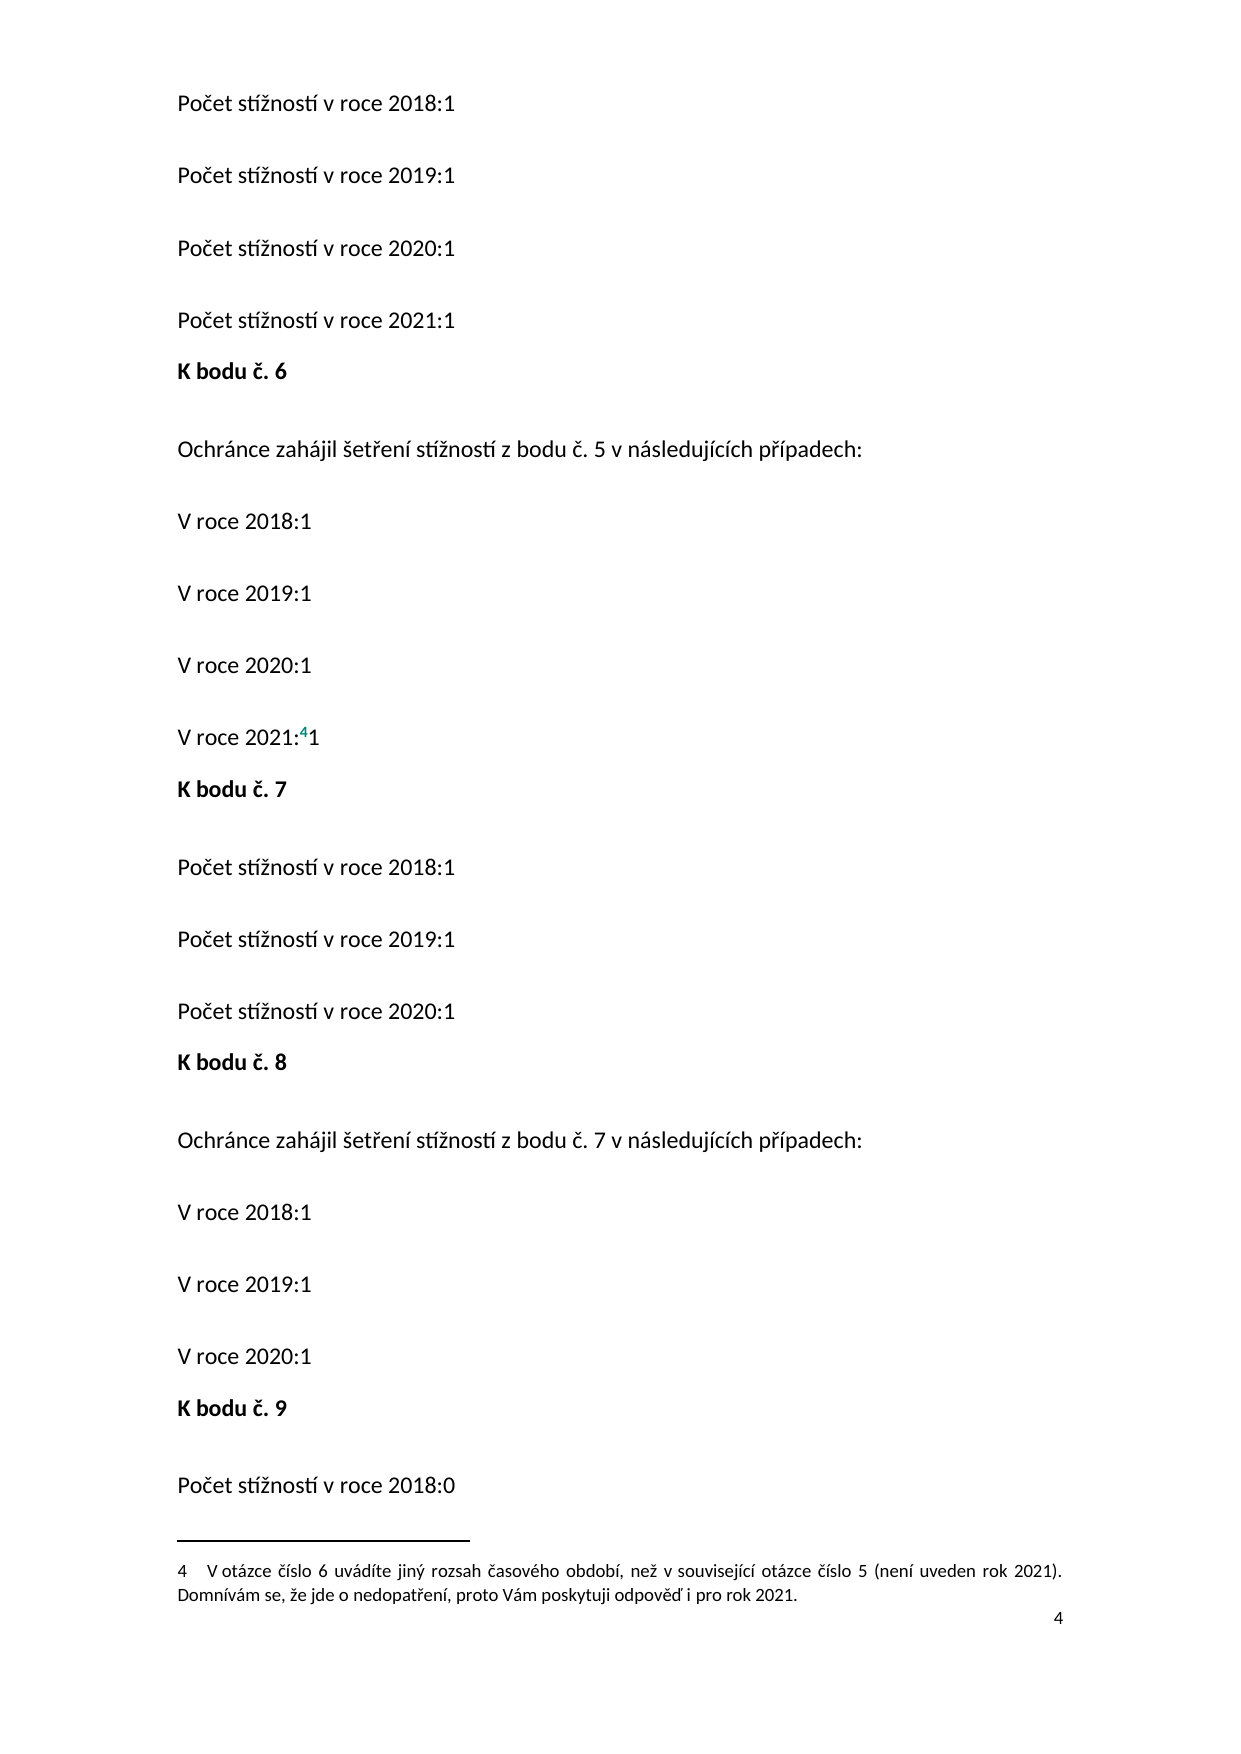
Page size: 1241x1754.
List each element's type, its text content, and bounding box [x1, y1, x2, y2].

text V roce 2018:1 [177, 506, 1063, 535]
text V otázce číslo 6 uvádíte jiný rozsah časového období, než v související otázce číslo 5 (není uveden rok 2021). Domnívám se, že jde o nedopatření, proto Vám poskytuji odpověď i pro rok 2021. [177, 1554, 1063, 1606]
text Počet stížností v roce 2018:1 [177, 852, 1063, 881]
text Ochránce zahájil šetření stížností z bodu č. 5 v následujících případech: [177, 434, 1063, 463]
text V roce 2019:1 [177, 1269, 1063, 1298]
subtitle K bodu č. 7 [177, 774, 1063, 803]
text V roce 2018:1 [177, 1197, 1063, 1226]
text Ochránce zahájil šetření stížností z bodu č. 7 v následujících případech: [177, 1125, 1063, 1154]
text Počet stížností v roce 2018:1 [177, 88, 1063, 118]
text Počet stížností v roce 2021:1 [177, 305, 1063, 334]
text Počet stížností v roce 2018:0 [177, 1471, 1063, 1500]
text Počet stížností v roce 2020:1 [177, 996, 1063, 1025]
text V roce 2020:1 [177, 1341, 1063, 1371]
text Počet stížností v roce 2019:1 [177, 161, 1063, 190]
text V roce 2021:1 [177, 722, 1063, 752]
subtitle K bodu č. 8 [177, 1047, 1063, 1076]
text V roce 2019:1 [177, 578, 1063, 607]
subtitle K bodu č. 6 [177, 356, 1063, 385]
subtitle K bodu č. 9 [177, 1393, 1063, 1422]
text Počet stížností v roce 2020:1 [177, 233, 1063, 262]
text Počet stížností v roce 2019:1 [177, 924, 1063, 953]
text V roce 2020:1 [177, 650, 1063, 679]
